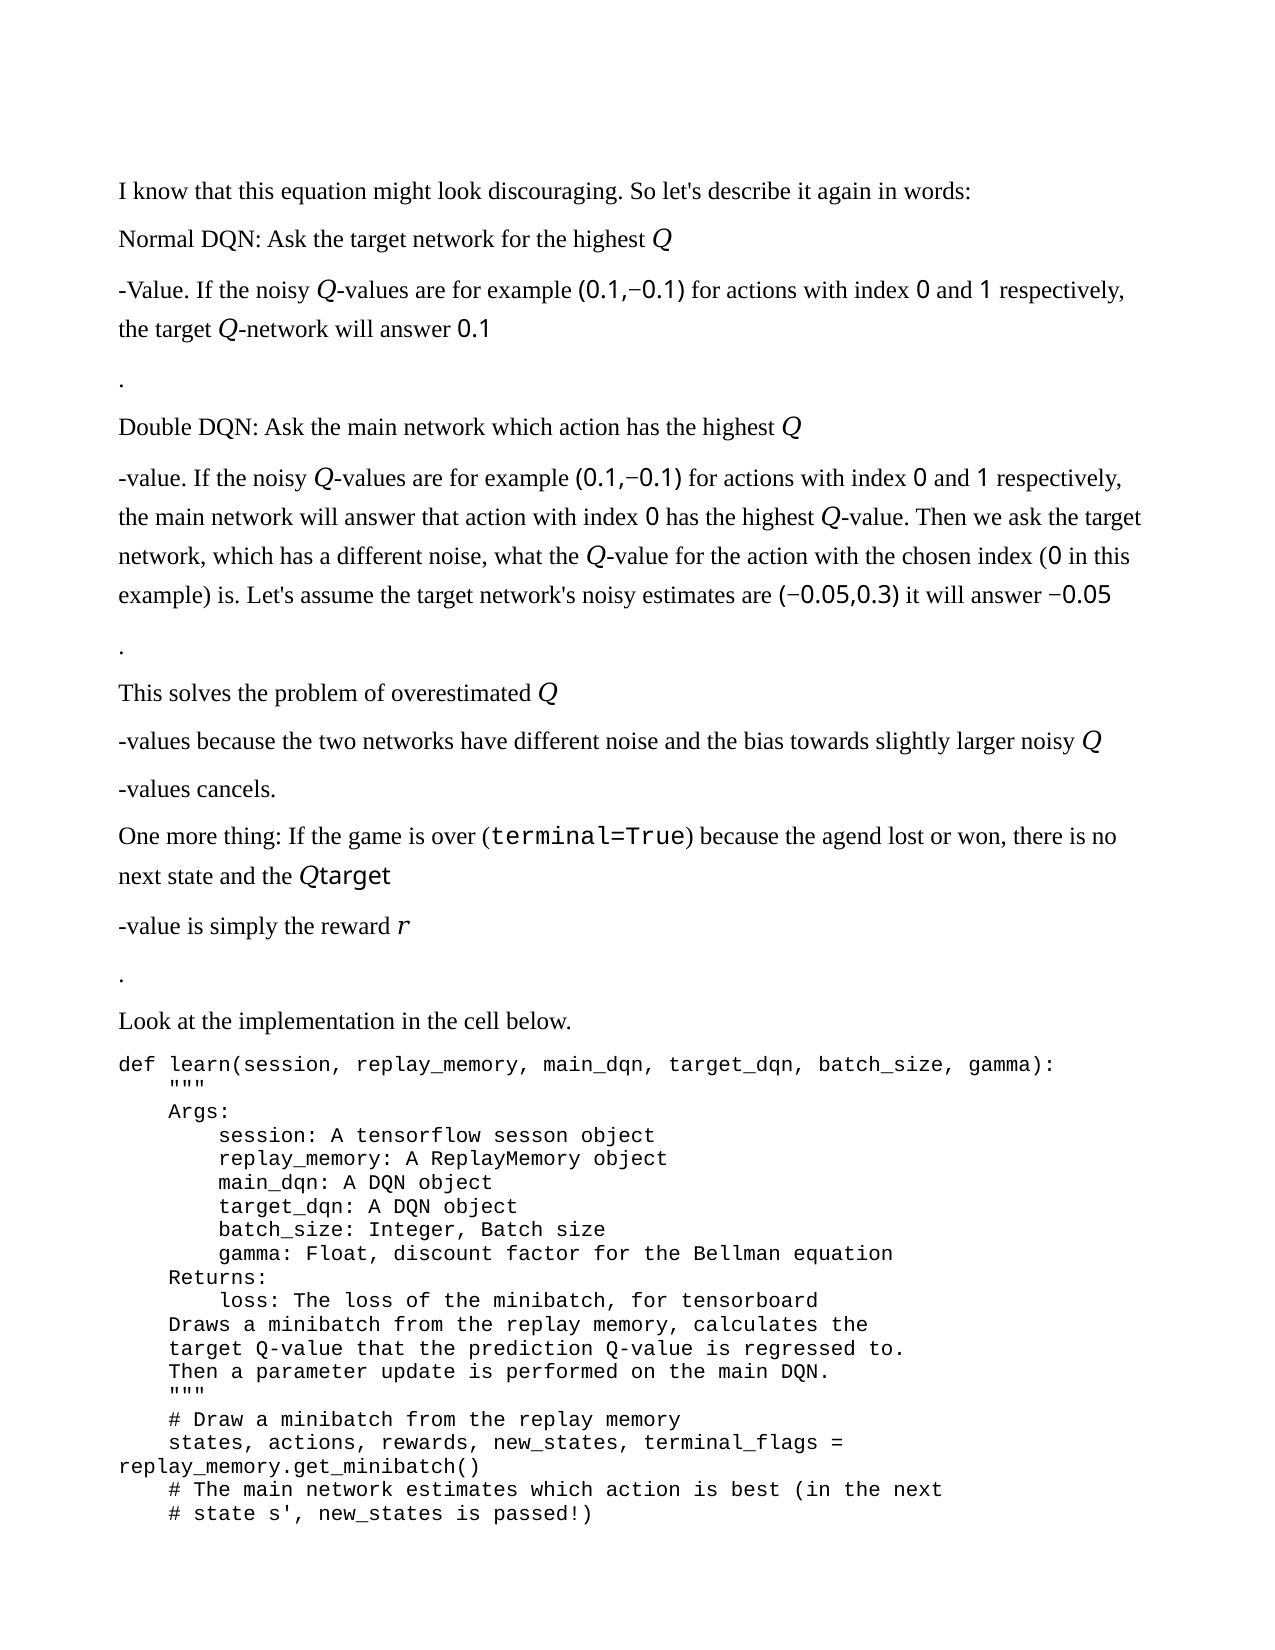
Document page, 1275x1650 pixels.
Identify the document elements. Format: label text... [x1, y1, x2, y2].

text I know that this equation might look discouraging. So let's describe it again in words: [118, 176, 1157, 205]
text replay_memory: A ReplayMemory object [118, 1148, 1157, 1172]
text """ [118, 1385, 1157, 1408]
text loss: The loss of the minibatch, for tensorboard [118, 1290, 1157, 1314]
text """ [118, 1077, 1157, 1101]
text # The main network estimates which action is best (in the next [118, 1479, 1157, 1503]
text Returns: [118, 1267, 1157, 1290]
text session: A tensorflow sesson object [118, 1125, 1157, 1148]
text # state s', new_states is passed!) [118, 1503, 1157, 1527]
text # Draw a minibatch from the replay memory [118, 1408, 1157, 1432]
text . [118, 631, 1157, 660]
text states, actions, rewards, new_states, terminal_flags = replay_memory.get_minibatch() [118, 1432, 1157, 1479]
text target Q-value that the prediction Q-value is regressed to. [118, 1338, 1157, 1361]
text batch_size: Integer, Batch size [118, 1219, 1157, 1243]
text -value is simply the reward 𝑟 [118, 911, 1157, 940]
text main_dqn: A DQN object [118, 1172, 1157, 1196]
text . [118, 959, 1157, 987]
text Args: [118, 1101, 1157, 1125]
text -Value. If the noisy 𝑄-values are for example (0.1,−0.1) for actions with index 0 and 1 respectively, the target 𝑄-network will answer 0.1 [118, 272, 1157, 345]
text This solves the problem of overestimated 𝑄 [118, 678, 1157, 707]
text . [118, 364, 1157, 393]
text gamma: Float, discount factor for the Bellman equation [118, 1243, 1157, 1267]
text Look at the implementation in the cell below. [118, 1006, 1157, 1035]
text -values cancels. [118, 774, 1157, 802]
text Double DQN: Ask the main network which action has the highest 𝑄 [118, 412, 1157, 441]
text def learn(session, replay_memory, main_dqn, target_dqn, batch_size, gamma): [118, 1054, 1157, 1077]
text -value. If the noisy 𝑄-values are for example (0.1,−0.1) for actions with index 0 and 1 respectively, the main network will answer that action with index 0 has the highest 𝑄-value. Then we ask the target network, which has a different noise, what the 𝑄-value for the action with the chosen index (0 in this example) is. Let's assume the target network's noisy estimates are (−0.05,0.3) it will answer −0.05 [118, 460, 1157, 611]
text Then a parameter update is performed on the main DQN. [118, 1361, 1157, 1385]
text One more thing: If the game is over (terminal=True) because the agend lost or won, there is no next state and the 𝑄target [118, 821, 1157, 891]
text target_dqn: A DQN object [118, 1196, 1157, 1219]
text -values because the two networks have different noise and the bias towards slightly larger noisy 𝑄 [118, 726, 1157, 755]
text Draws a minibatch from the replay memory, calculates the [118, 1314, 1157, 1338]
text Normal DQN: Ask the target network for the highest 𝑄 [118, 224, 1157, 253]
